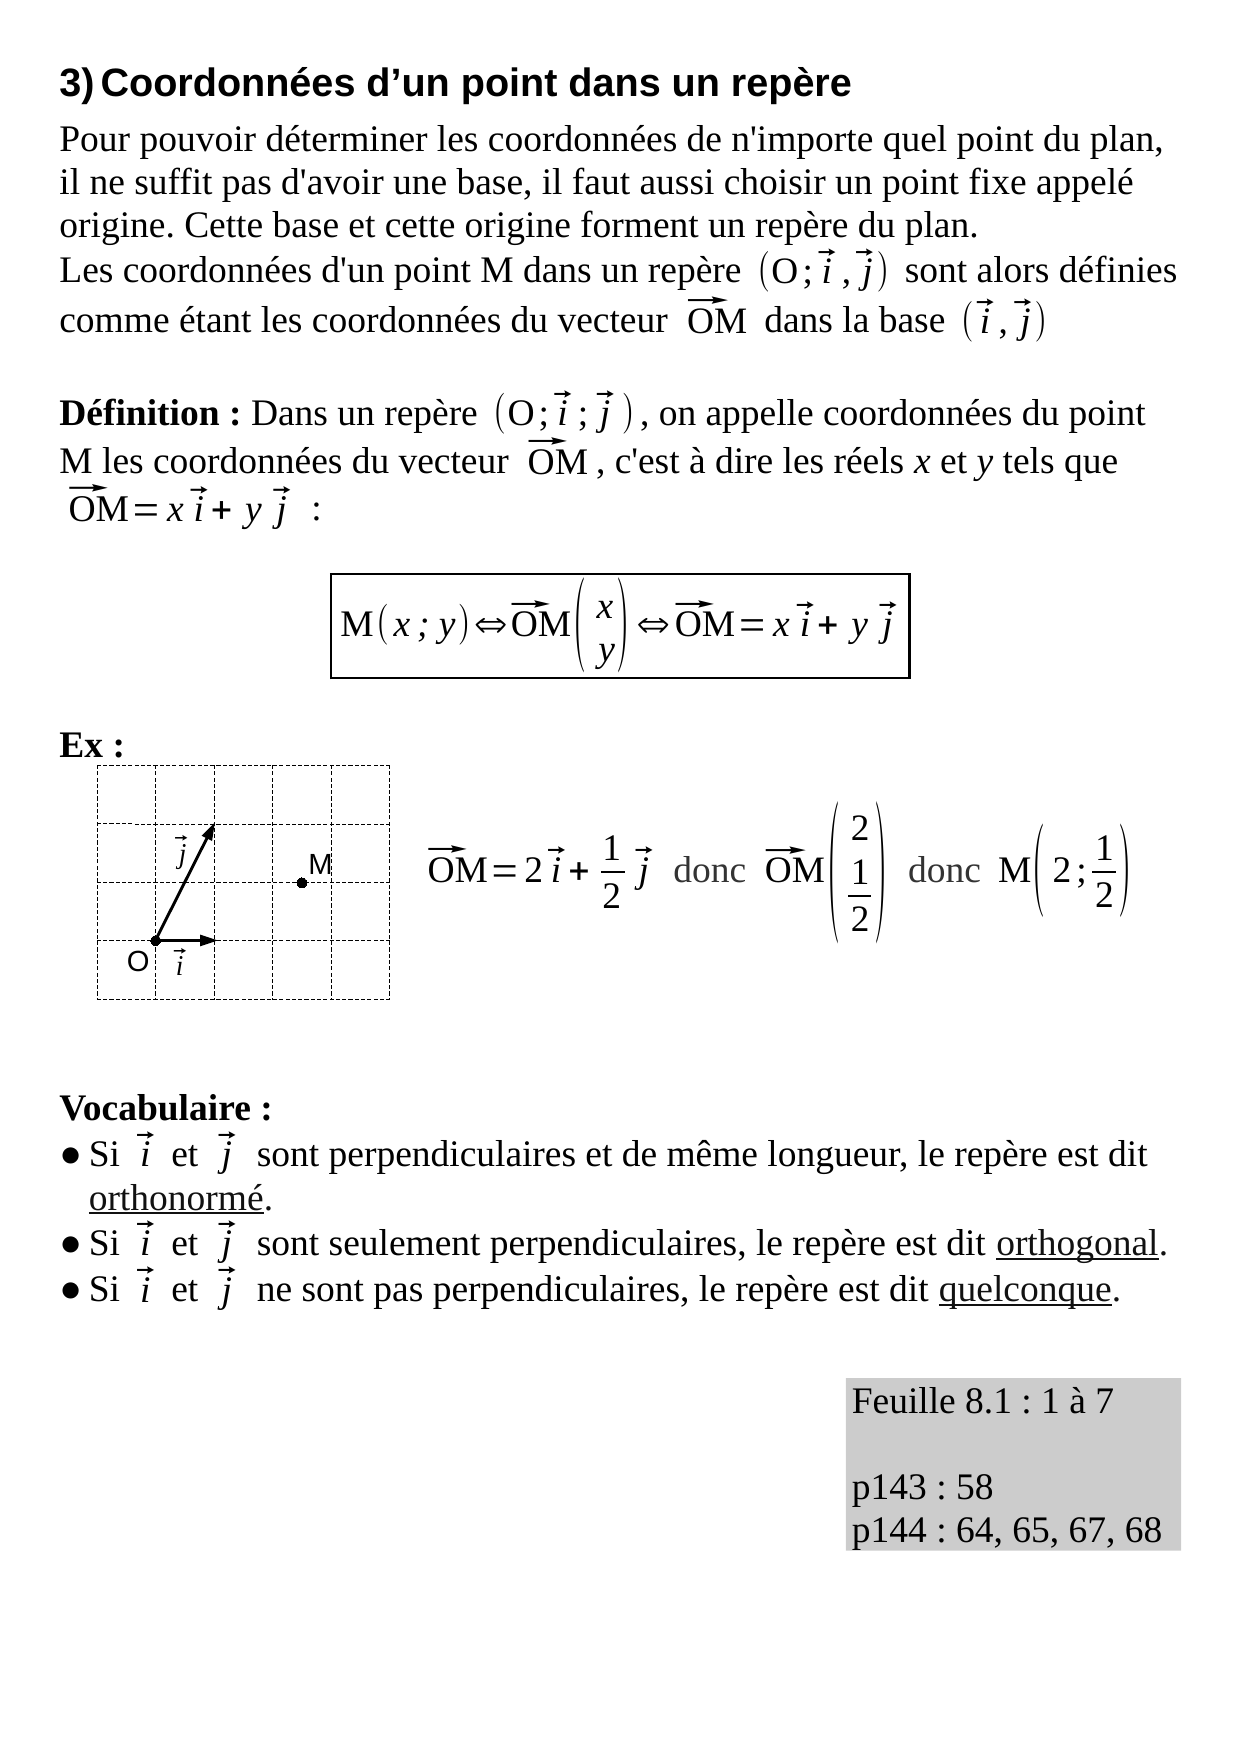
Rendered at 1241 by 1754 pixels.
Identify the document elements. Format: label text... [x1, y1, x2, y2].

text Pour pouvoir déterminer les coordonnées de n'importe quel point du plan, il ne suffit pas d'avoir une base, il faut aussi choisir un point fixe appelé origine. Cette base et cette origine forment un repère du plan. [59, 116, 1181, 246]
text Vocabulaire : [59, 1086, 1181, 1129]
text Définition : Dans un repère , on appelle coordonnées du point M les coordonnées du vecteur , c'est à dire les réels x et y tels que : [59, 388, 1181, 530]
list Si et sont seulement perpendiculaires, le repère est dit orthogonal. [59, 1218, 1181, 1264]
list Si et sont perpendiculaires et de même longueur, le repère est dit orthonormé. [59, 1129, 1181, 1218]
list Coordonnées d’un point dans un repère [59, 59, 1181, 105]
text Les coordonnées d'un point M dans un repère sont alors définies comme étant les coordonnées du vecteur dans la base [59, 246, 1181, 345]
text donc donc [59, 766, 1181, 999]
list Si et ne sont pas perpendiculaires, le repère est dit quelconque. [59, 1264, 1181, 1311]
text Ex : [59, 722, 1181, 766]
